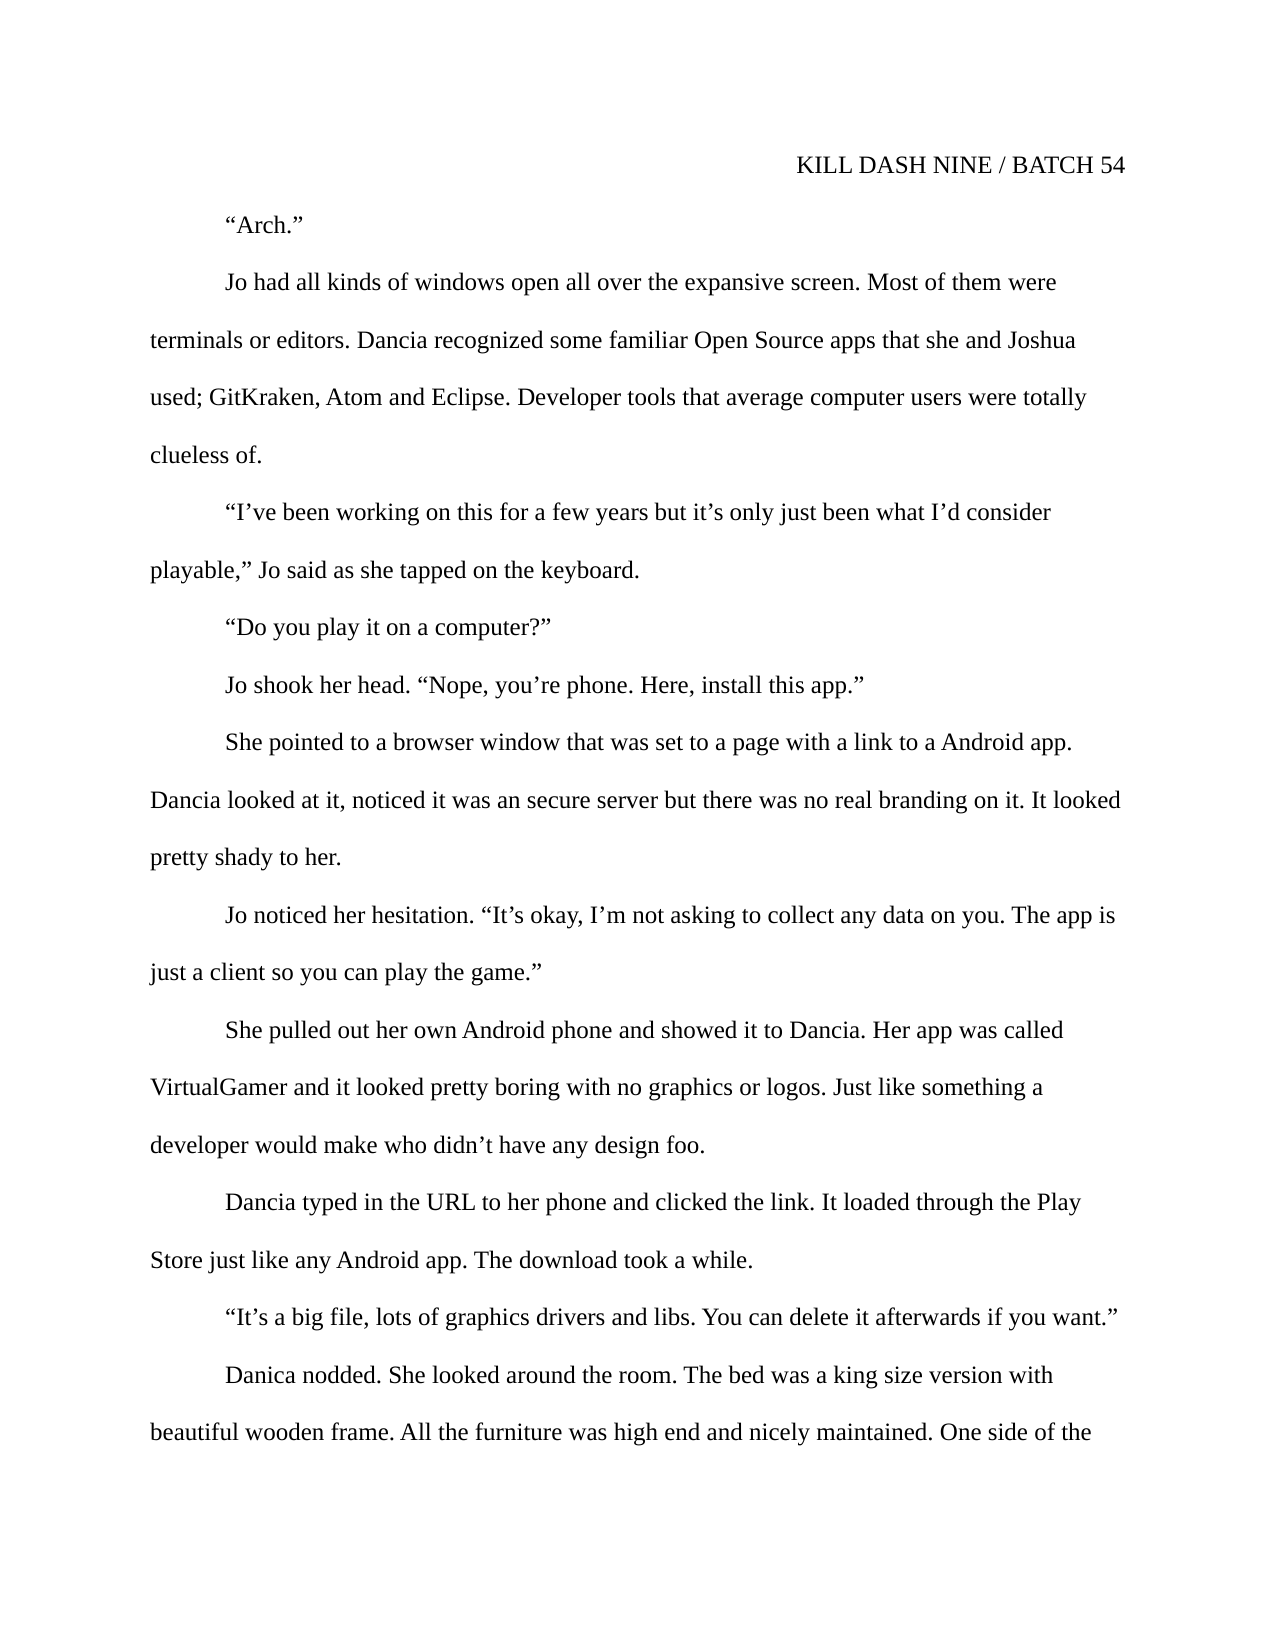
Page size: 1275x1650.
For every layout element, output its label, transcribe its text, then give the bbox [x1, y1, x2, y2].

text “I’ve been working on this for a few years but it’s only just been what I’d consider playable,” Jo said as she tapped on the keyboard. [150, 497, 1125, 584]
text She pointed to a browser window that was set to a page with a link to a Android app. Dancia looked at it, noticed it was an secure server but there was no real branding on it. It looked pretty shady to her. [150, 727, 1125, 871]
text Jo noticed her hesitation. “It’s okay, I’m not asking to collect any data on you. The app is just a client so you can play the game.” [150, 900, 1125, 986]
text Jo had all kinds of windows open all over the expansive screen. Most of them were terminals or editors. Dancia recognized some familiar Open Source apps that she and Joshua used; GitKraken, Atom and Eclipse. Developer tools that average computer users were totally clueless of. [150, 267, 1125, 469]
text “Arch.” [150, 210, 1125, 239]
text Danica nodded. She looked around the room. The bed was a king size version with beautiful wooden frame. All the furniture was high end and nicely maintained. One side of the [150, 1360, 1125, 1446]
text “It’s a big file, lots of graphics drivers and libs. You can delete it afterwards if you want.” [150, 1302, 1125, 1331]
text Dancia typed in the URL to her phone and clicked the link. It loaded through the Play Store just like any Android app. The download took a while. [150, 1187, 1125, 1274]
text Jo shook her head. “Nope, you’re phone. Here, install this app.” [150, 670, 1125, 699]
text She pulled out her own Android phone and showed it to Dancia. Her app was called VirtualGamer and it looked pretty boring with no graphics or logos. Just like something a developer would make who didn’t have any design foo. [150, 1015, 1125, 1159]
text “Do you play it on a computer?” [150, 612, 1125, 641]
